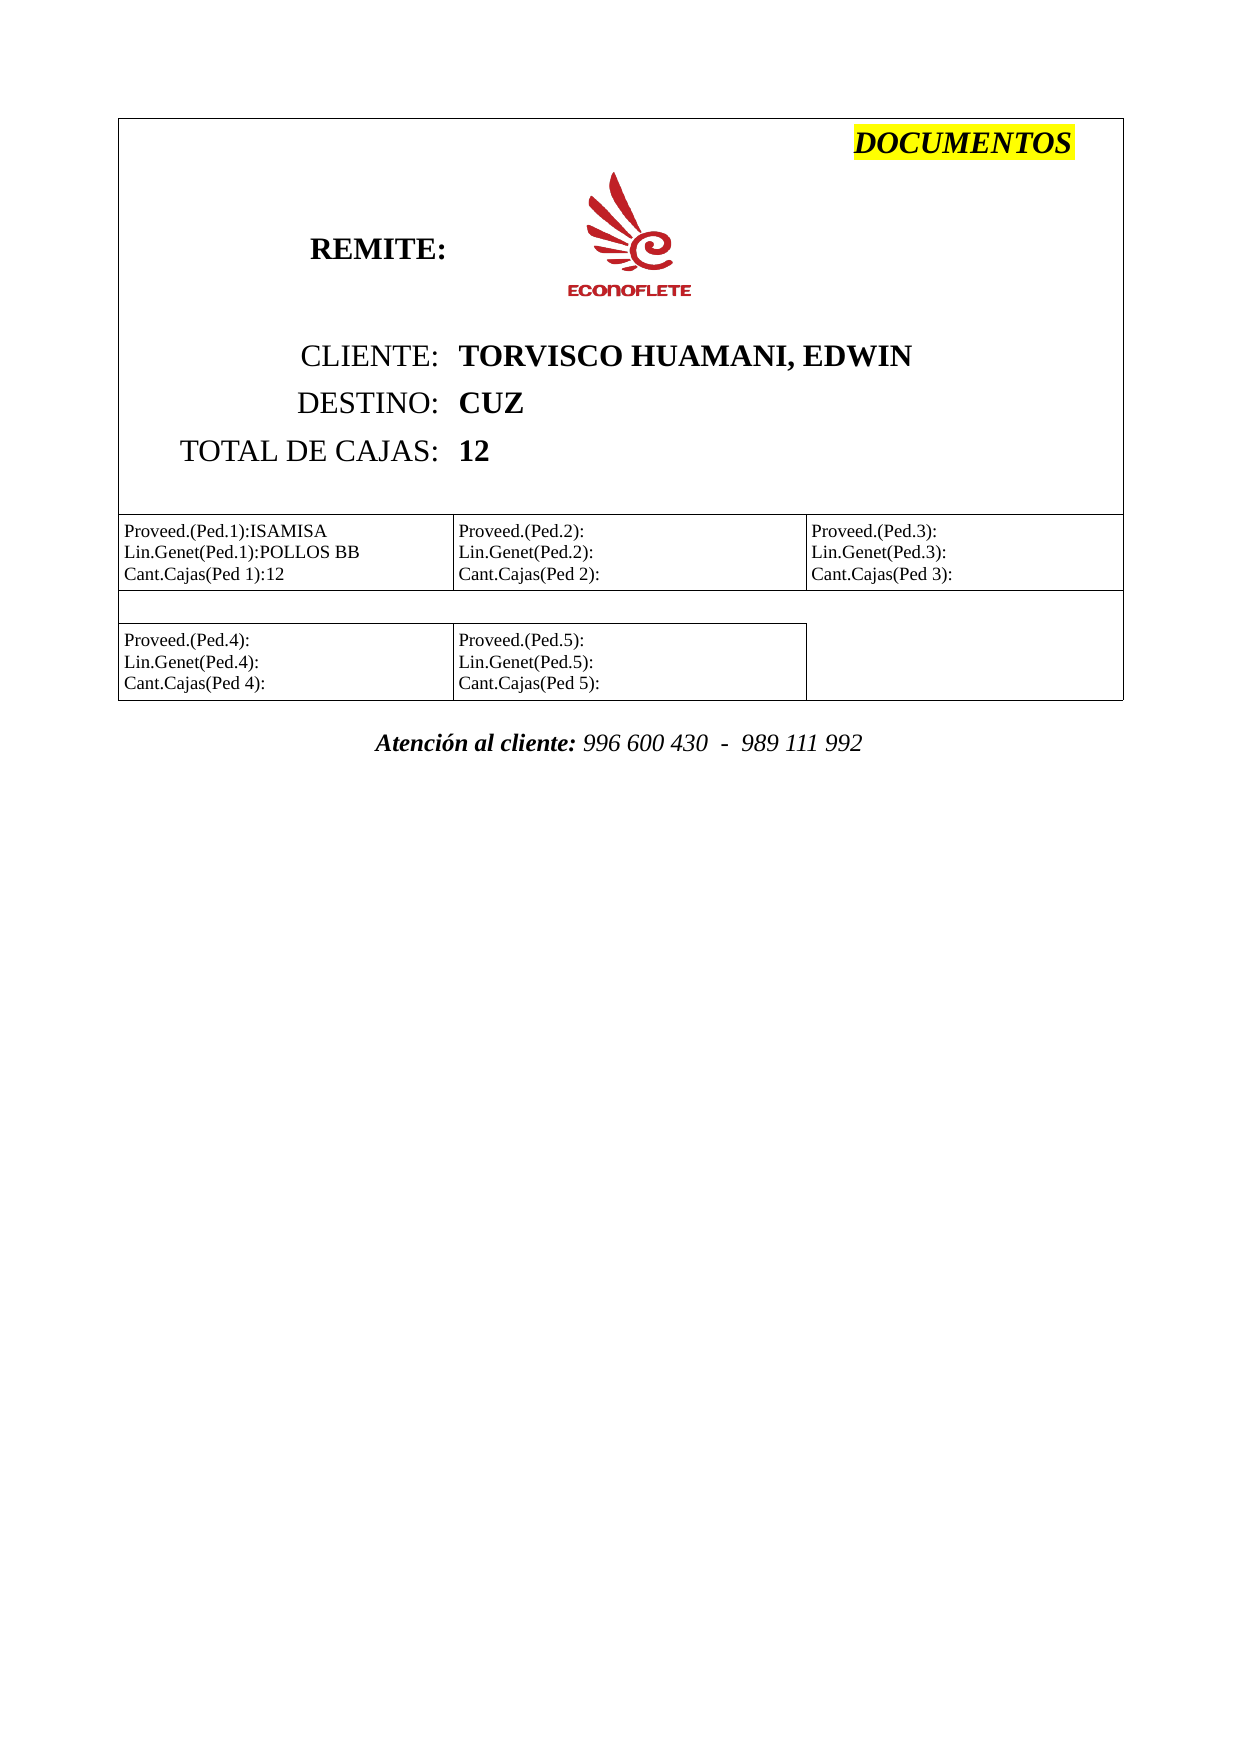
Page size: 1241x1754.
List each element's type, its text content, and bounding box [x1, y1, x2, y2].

table_cell [806, 474, 1123, 514]
table_cell [453, 166, 806, 332]
table_cell [453, 591, 806, 623]
table_cell [119, 474, 453, 514]
table_cell 12 [453, 426, 1123, 474]
table_header DOCUMENTOS [806, 119, 1123, 166]
table_cell Proveed.(Ped.3): Lin.Genet(Ped.3): Cant.Cajas(Ped 3): [807, 515, 1123, 590]
table_cell [807, 623, 1123, 699]
table_cell Proveed.(Ped.4): Lin.Genet(Ped.4): Cant.Cajas(Ped 4): [119, 624, 453, 699]
table_cell Proveed.(Ped.5): Lin.Genet(Ped.5): Cant.Cajas(Ped 5): [454, 624, 806, 699]
table_cell Proveed.(Ped.1):ISAMISA Lin.Genet(Ped.1):POLLOS BB Cant.Cajas(Ped 1):12 [119, 515, 453, 590]
table_cell CLIENTE: [119, 332, 453, 379]
table_cell [453, 474, 806, 514]
text Atención al cliente: 996 600 430 - 989 111 992 [118, 728, 1122, 757]
table_cell [119, 591, 453, 623]
table_cell TOTAL DE CAJAS: [119, 426, 453, 474]
table_cell Proveed.(Ped.2): Lin.Genet(Ped.2): Cant.Cajas(Ped 2): [454, 515, 806, 590]
table_cell DESTINO: [119, 379, 453, 426]
table_header [453, 119, 806, 166]
table_cell REMITE: [119, 166, 453, 332]
table_header [119, 119, 453, 166]
table_cell [806, 379, 1123, 426]
picture [552, 171, 707, 297]
table_cell TORVISCO HUAMANI, EDWIN [453, 332, 1123, 379]
table_cell CUZ [453, 379, 806, 426]
table_cell [806, 591, 1123, 623]
table_cell [806, 166, 1123, 332]
